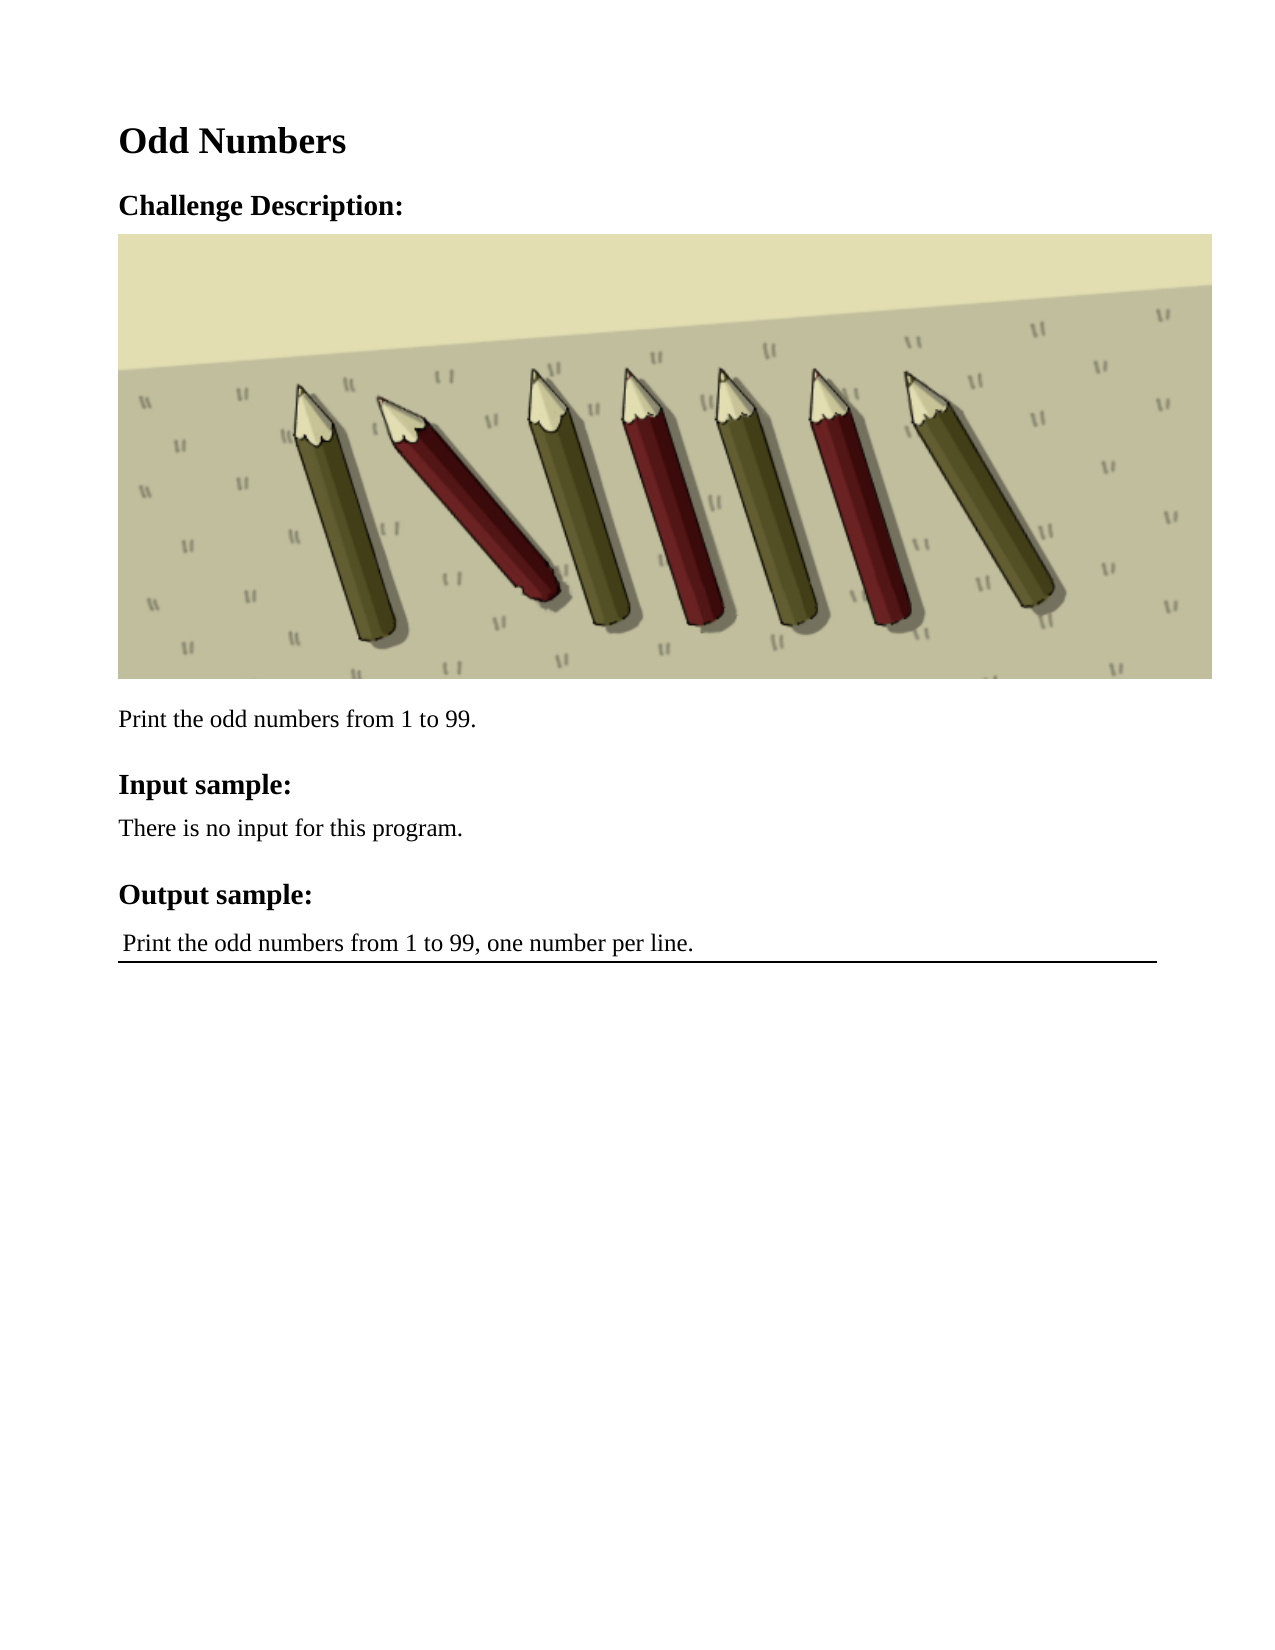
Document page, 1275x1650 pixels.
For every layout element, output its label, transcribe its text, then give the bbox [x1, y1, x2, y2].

subtitle Output sample: [118, 877, 1157, 911]
text Print the odd numbers from 1 to 99. [118, 704, 1157, 733]
text Print the odd numbers from 1 to 99, one number per line. [118, 923, 1157, 961]
picture [118, 234, 1212, 679]
text There is no input for this program. [118, 813, 1157, 842]
subtitle Odd Numbers [118, 118, 1157, 161]
subtitle Input sample: [118, 767, 1157, 801]
subtitle Challenge Description: [118, 188, 1157, 222]
